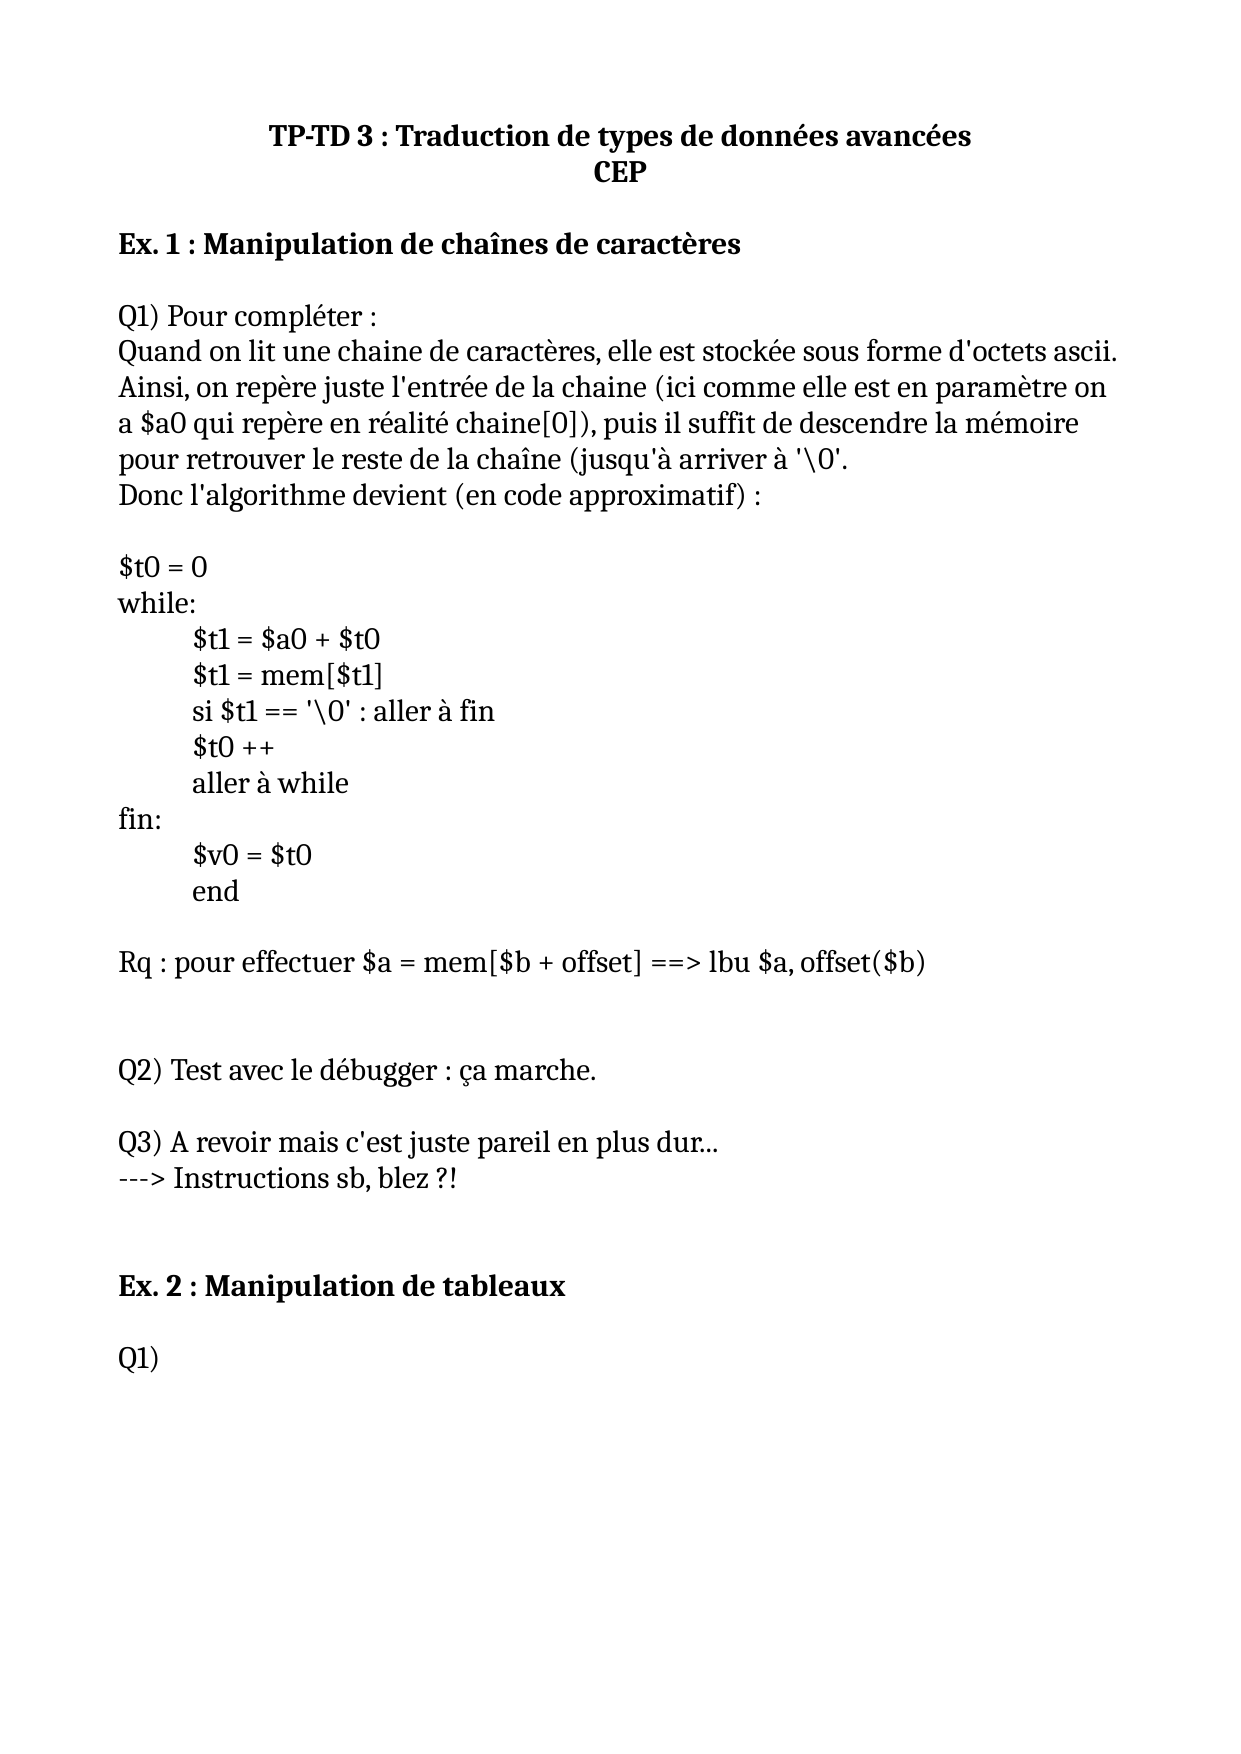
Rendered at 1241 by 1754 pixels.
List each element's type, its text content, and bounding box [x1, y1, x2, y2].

text aller à while [118, 765, 1122, 801]
text Q1) Pour compléter : [118, 298, 1122, 334]
text Q2) Test avec le débugger : ça marche. [118, 1052, 1122, 1088]
text $t1 = mem[$t1] [118, 657, 1122, 693]
text Q1) [118, 1340, 1122, 1376]
text while: [118, 585, 1122, 621]
text Quand on lit une chaine de caractères, elle est stockée sous forme d'octets ascii. Ainsi, on repère juste l'entrée de la chaine (ici comme elle est en paramètre on a $a0 qui repère en réalité chaine[0]), puis il suffit de descendre la mémoire pour retrouver le reste de la chaîne (jusqu'à arriver à '\0'. [118, 334, 1122, 477]
text ---> Instructions sb, blez ?! [118, 1160, 1122, 1196]
text end [118, 873, 1122, 909]
text Ex. 2 : Manipulation de tableaux [118, 1268, 1122, 1304]
text TP-TD 3 : Traduction de types de données avancées [118, 118, 1122, 154]
text CEP [118, 154, 1122, 190]
text Donc l'algorithme devient (en code approximatif) : [118, 477, 1122, 513]
text Q3) A revoir mais c'est juste pareil en plus dur... [118, 1124, 1122, 1160]
text $t1 = $a0 + $t0 [118, 621, 1122, 657]
text fin: [118, 801, 1122, 837]
text $v0 = $t0 [118, 837, 1122, 873]
text $t0 ++ [118, 729, 1122, 765]
text Rq : pour effectuer $a = mem[$b + offset] ==> lbu $a, offset($b) [118, 945, 1122, 981]
text Ex. 1 : Manipulation de chaînes de caractères [118, 226, 1122, 262]
text $t0 = 0 [118, 549, 1122, 585]
text si $t1 == '\0' : aller à fin [118, 693, 1122, 729]
